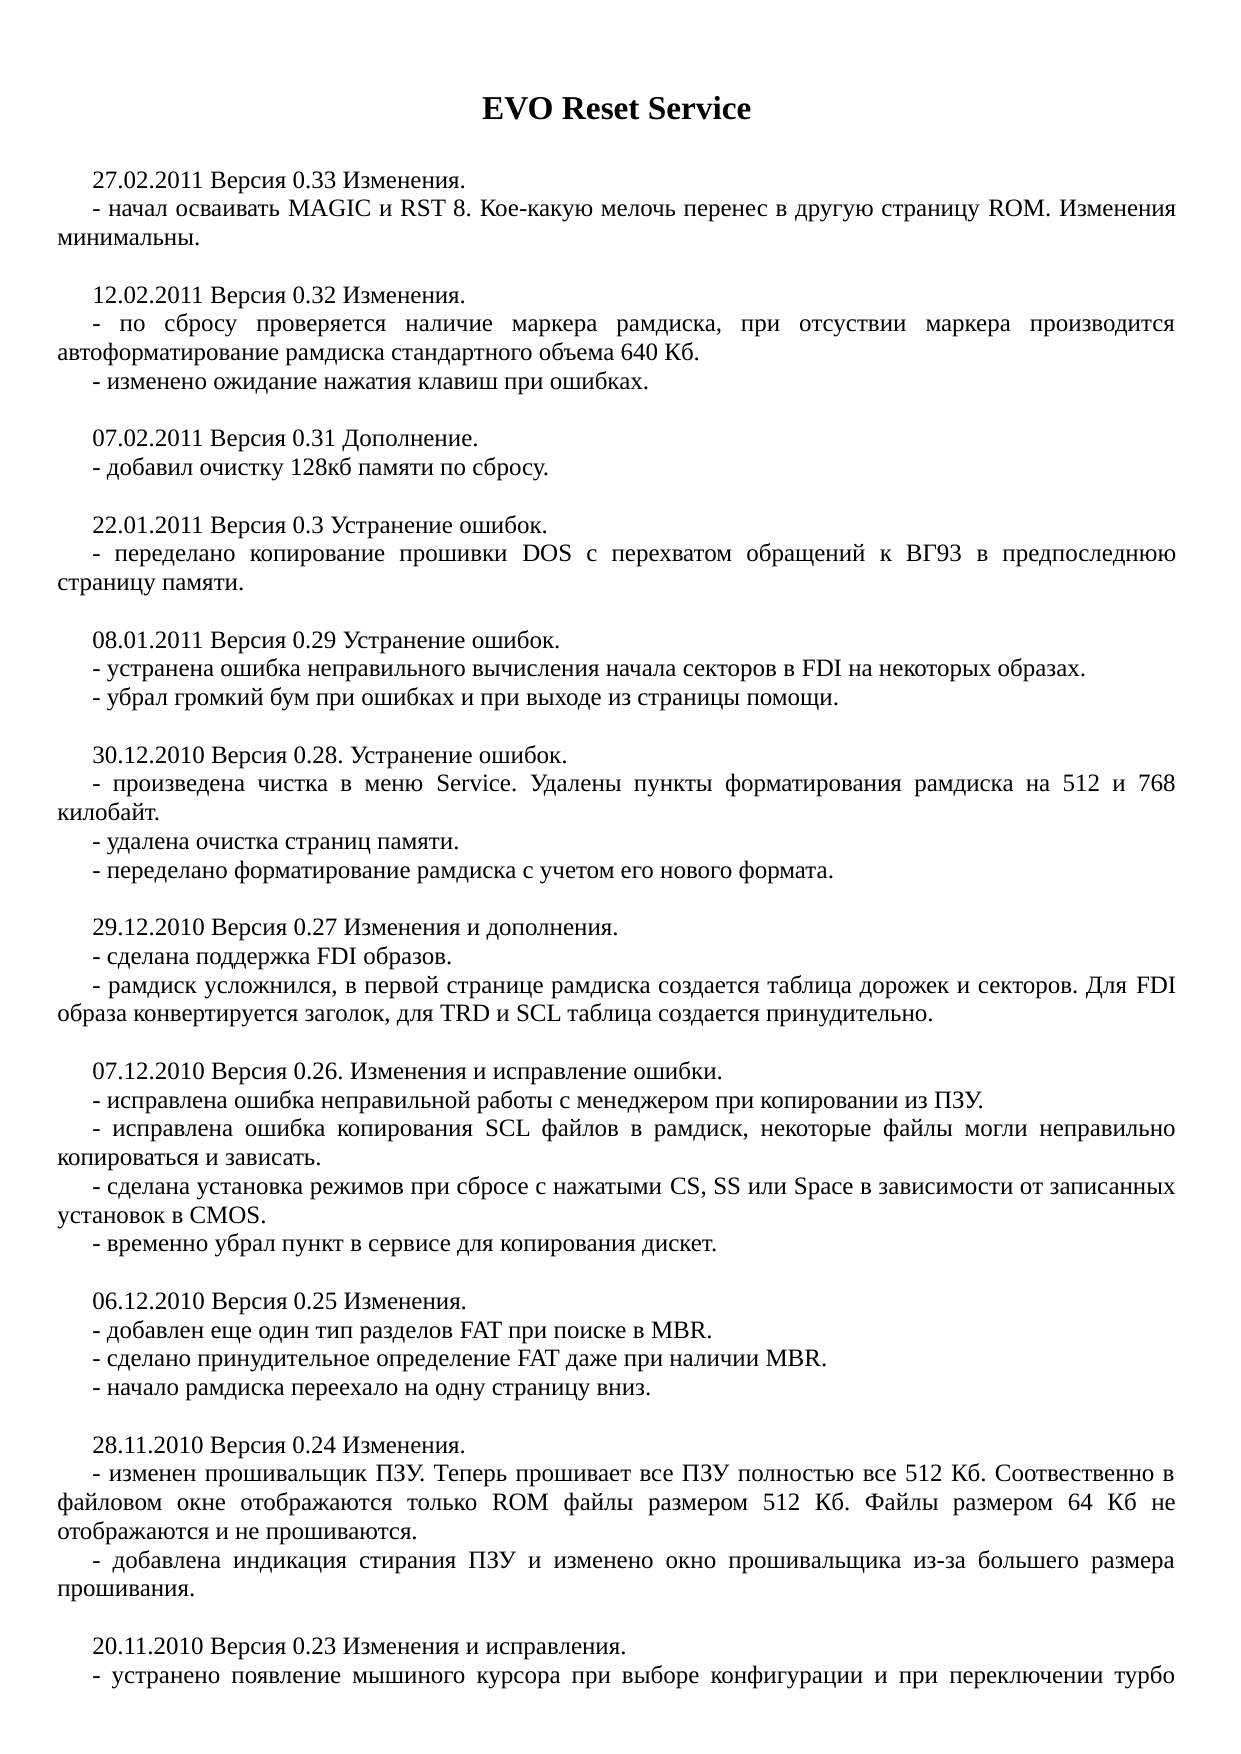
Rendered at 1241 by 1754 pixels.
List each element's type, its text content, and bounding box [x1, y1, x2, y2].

text 07.02.2011 Версия 0.31 Дополнение. [57, 423, 1176, 452]
text - временно убрал пункт в сервисе для копирования дискет. [57, 1228, 1176, 1257]
text - убрал громкий бум при ошибках и при выходе из страницы помощи. [57, 682, 1176, 711]
text - добавлен еще один тип разделов FAT при поиске в MBR. [57, 1315, 1176, 1343]
text - переделано копирование прошивки DOS с перехватом обращений к ВГ93 в предпоследнюю страницу памяти. [57, 538, 1176, 596]
text - начал осваивать MAGIC и RST 8. Кое-какую мелочь перенес в другую страницу ROM. Изменения минимальны. [57, 193, 1176, 251]
text - сделано принудительное определение FAT даже при наличии MBR. [57, 1343, 1176, 1372]
text - добавил очистку 128кб памяти по сбросу. [57, 452, 1176, 481]
text EVO Reset Service [57, 88, 1176, 126]
text - сделана поддержка FDI образов. [57, 941, 1176, 970]
text 29.12.2010 Версия 0.27 Изменения и дополнения. [57, 912, 1176, 941]
text 06.12.2010 Версия 0.25 Изменения. [57, 1286, 1176, 1315]
text - произведена чистка в меню Service. Удалены пункты форматирования рамдиска на 512 и 768 килобайт. [57, 768, 1176, 826]
text 20.11.2010 Версия 0.23 Изменения и исправления. [57, 1631, 1176, 1660]
text 07.12.2010 Версия 0.26. Изменения и исправление ошибки. [57, 1056, 1176, 1085]
text - добавлена индикация стирания ПЗУ и изменено окно прошивальщика из-за большего размера прошивания. [57, 1545, 1176, 1602]
text - сделана установка режимов при сбросе с нажатыми CS, SS или Space в зависимости от записанных установок в CMOS. [57, 1171, 1176, 1228]
text - устранено появление мышиного курсора при выборе конфигурации и при переключении турбо [57, 1660, 1176, 1688]
text - исправлена ошибка неправильной работы с менеджером при копировании из ПЗУ. [57, 1085, 1176, 1113]
text - удалена очистка страниц памяти. [57, 826, 1176, 855]
text - переделано форматирование рамдиска с учетом его нового формата. [57, 855, 1176, 883]
text 08.01.2011 Версия 0.29 Устранение ошибок. [57, 625, 1176, 653]
text - по сбросу проверяется наличие маркера рамдиска, при отсуствии маркера производится автоформатирование рамдиска стандартного объема 640 Кб. [57, 308, 1176, 366]
text 27.02.2011 Версия 0.33 Изменения. [57, 165, 1176, 193]
text 22.01.2011 Версия 0.3 Устранение ошибок. [57, 510, 1176, 538]
text - изменен прошивальщик ПЗУ. Теперь прошивает все ПЗУ полностью все 512 Кб. Соотвественно в файловом окне отображаются только ROM файлы размером 512 Кб. Файлы размером 64 Кб не отображаются и не прошиваются. [57, 1458, 1176, 1545]
text 30.12.2010 Версия 0.28. Устранение ошибок. [57, 740, 1176, 768]
text - начало рамдиска переехало на одну страницу вниз. [57, 1372, 1176, 1401]
text 12.02.2011 Версия 0.32 Изменения. [57, 280, 1176, 308]
text - исправлена ошибка копирования SCL файлов в рамдиск, некоторые файлы могли неправильно копироваться и зависать. [57, 1113, 1176, 1171]
text - изменено ожидание нажатия клавиш при ошибках. [57, 366, 1176, 395]
text - рамдиск усложнился, в первой странице рамдиска создается таблица дорожек и секторов. Для FDI образа конвертируется заголок, для TRD и SCL таблица создается принудительно. [57, 970, 1176, 1027]
text 28.11.2010 Версия 0.24 Изменения. [57, 1430, 1176, 1458]
text - устранена ошибка неправильного вычисления начала секторов в FDI на некоторых образах. [57, 653, 1176, 682]
